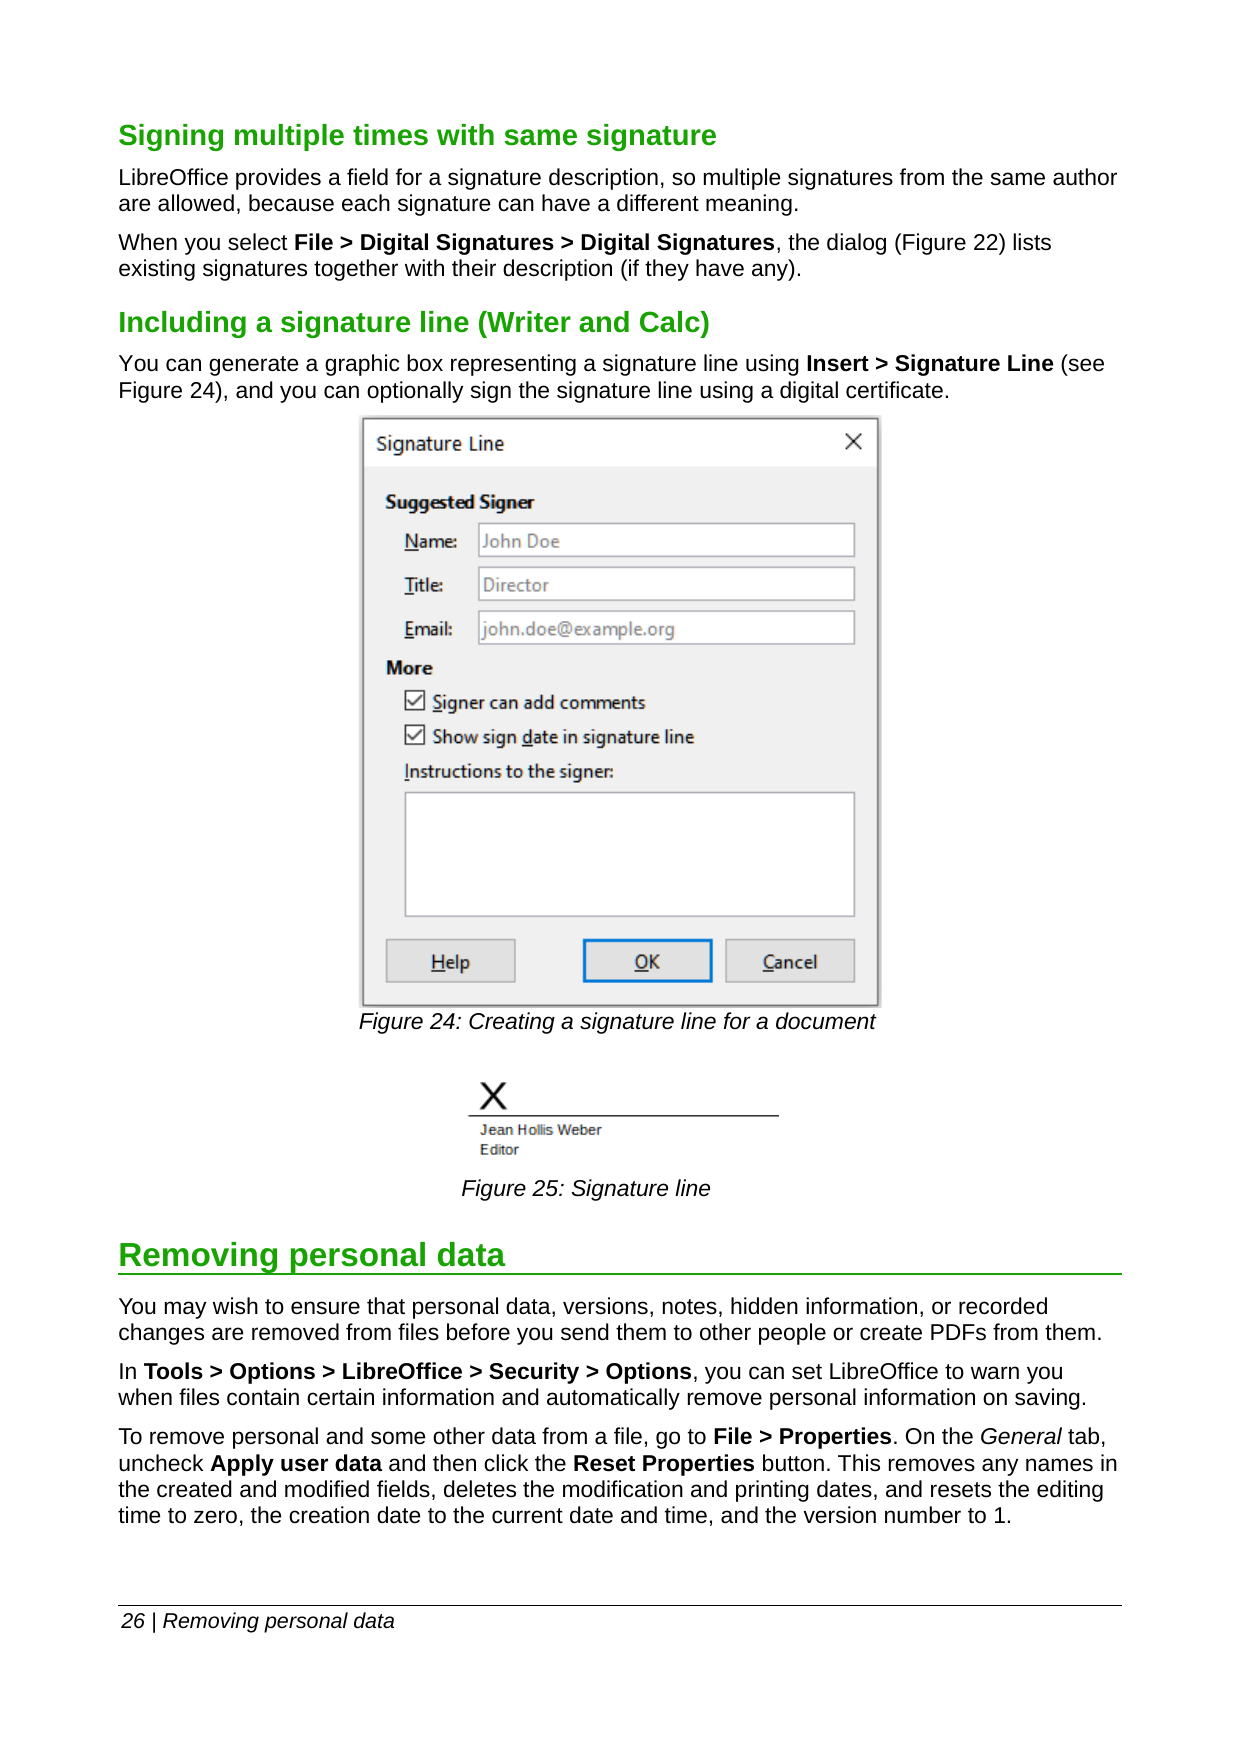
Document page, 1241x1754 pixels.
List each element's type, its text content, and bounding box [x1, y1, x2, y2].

text Figure 25: Signature line [461, 1164, 779, 1202]
text You may wish to ensure that personal data, versions, notes, hidden information, or recorded changes are removed from files before you send them to other people or create PDFs from them. [118, 1293, 1122, 1346]
text In Tools > Options > LibreOffice > Security > Options, you can set LibreOffice to warn you when files contain certain information and automatically remove personal information on saving. [118, 1358, 1122, 1411]
subtitle Including a signature line (Writer and Calc) [118, 305, 1122, 338]
picture [461, 1052, 779, 1164]
text LibreOffice provides a field for a signature description, so multiple signatures from the same author are allowed, because each signature can have a different meaning. [118, 163, 1122, 216]
text Figure 24: Creating a signature line for a document [358, 1008, 882, 1034]
text When you select File > Digital Signatures > Digital Signatures, the dialog (Figure 22) lists existing signatures together with their description (if they have any). [118, 229, 1122, 281]
picture [358, 415, 882, 1008]
subtitle Removing personal data [118, 1234, 1122, 1273]
text To remove personal and some other data from a file, go to File > Properties. On the General tab, uncheck Apply user data and then click the Reset Properties button. This removes any names in the created and modified fields, deletes the modification and printing dates, and resets the editing time to zero, the creation date to the current date and time, and the version number to 1. [118, 1423, 1122, 1529]
text You can generate a graphic box representing a signature line using Insert > Signature Line (see Figure 24), and you can optionally sign the signature line using a digital certificate. [118, 350, 1122, 403]
subtitle Signing multiple times with same signature [118, 118, 1122, 152]
